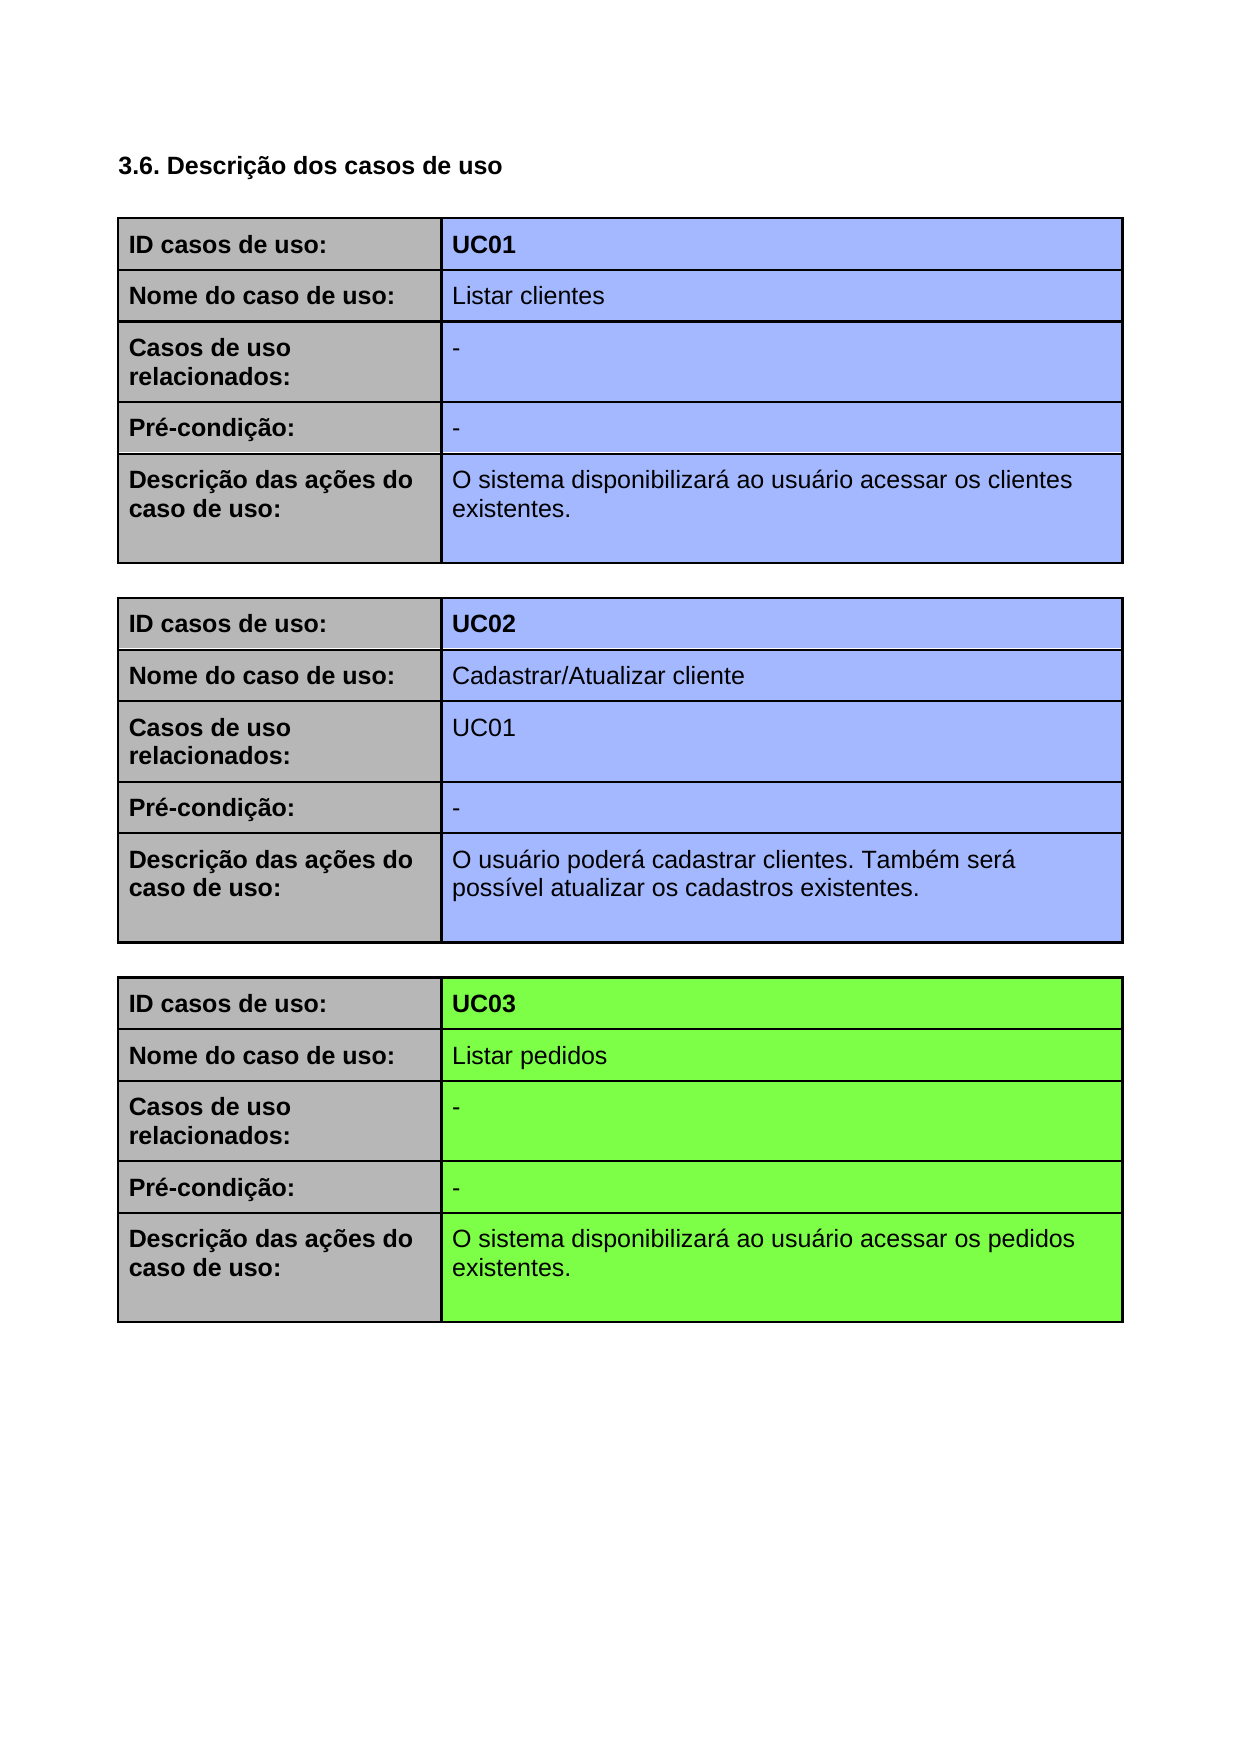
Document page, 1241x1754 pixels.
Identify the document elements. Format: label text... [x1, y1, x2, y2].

table_cell Nome do caso de uso: [119, 651, 440, 700]
table_cell UC01 [443, 702, 1121, 781]
table_cell Casos de uso relacionados: [119, 1082, 440, 1160]
table_cell Casos de uso relacionados: [119, 702, 440, 781]
table_cell Descrição das ações do caso de uso: [119, 1214, 440, 1321]
table_cell - [443, 1162, 1121, 1212]
text 3.6. Descrição dos casos de uso [118, 151, 1122, 180]
table_cell Pré-condição: [119, 403, 440, 452]
table_header UC01 [443, 219, 1121, 269]
table_cell - [443, 1082, 1121, 1160]
table_cell Nome do caso de uso: [119, 271, 440, 320]
table_cell O usuário poderá cadastrar clientes. Também será possível atualizar os cadastros existentes. [443, 834, 1121, 941]
table_header ID casos de uso: [119, 599, 440, 648]
table_cell Nome do caso de uso: [119, 1030, 440, 1080]
table_cell Descrição das ações do caso de uso: [119, 834, 440, 941]
table_cell Pré-condição: [119, 783, 440, 832]
table_cell Listar pedidos [443, 1030, 1121, 1080]
table_header ID casos de uso: [119, 979, 440, 1028]
table_cell Pré-condição: [119, 1162, 440, 1212]
table_cell O sistema disponibilizará ao usuário acessar os pedidos existentes. [443, 1214, 1121, 1321]
table_cell - [443, 403, 1121, 452]
table_cell O sistema disponibilizará ao usuário acessar os clientes existentes. [443, 455, 1121, 562]
table_cell - [443, 783, 1121, 832]
table_header ID casos de uso: [119, 219, 440, 269]
table_cell Cadastrar/Atualizar cliente [443, 651, 1121, 700]
table_cell Casos de uso relacionados: [119, 323, 440, 401]
table_header UC02 [443, 599, 1121, 648]
table_cell Listar clientes [443, 271, 1121, 320]
table_header UC03 [443, 979, 1121, 1028]
table_cell - [443, 323, 1121, 401]
table_cell Descrição das ações do caso de uso: [119, 455, 440, 562]
